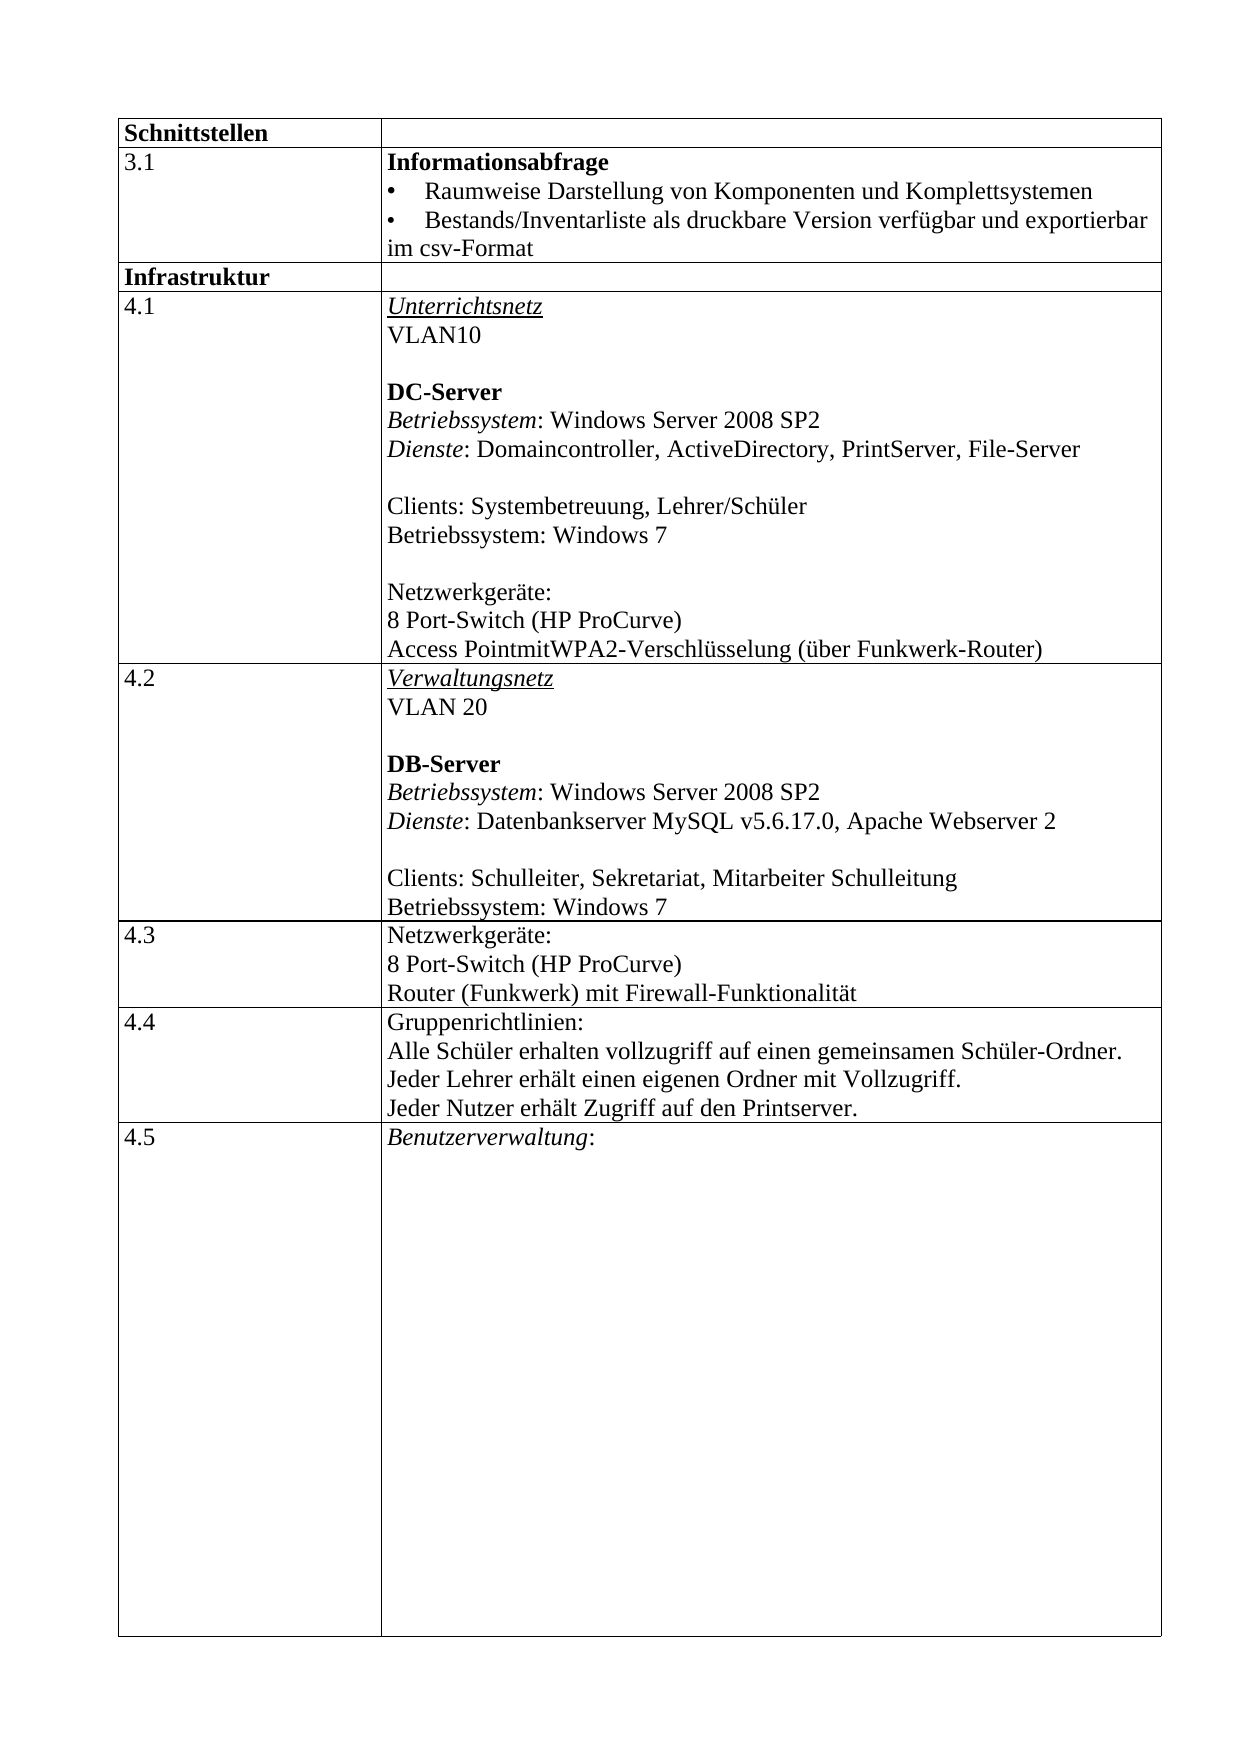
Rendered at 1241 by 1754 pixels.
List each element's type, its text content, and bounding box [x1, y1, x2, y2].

table_cell 4.2 [119, 664, 381, 920]
table_cell Schnittstellen [119, 119, 381, 147]
table_cell Informationsabfrage Raumweise Darstellung von Komponenten und Komplettsystemen Bestands/Inventarliste als druckbare Version verfügbar und exportierbar im csv-Format [382, 148, 1161, 262]
table_cell 3.1 [119, 148, 381, 262]
table_cell [382, 263, 1161, 291]
table_cell Netzwerkgeräte: 8 Port-Switch (HP ProCurve) Router (Funkwerk) mit Firewall-Funktionalität [382, 922, 1161, 1007]
table_cell Verwaltungsnetz VLAN 20 DB-Server Betriebssystem: Windows Server 2008 SP2 Dienste: Datenbankserver MySQL v5.6.17.0, Apache Webserver 2 Clients: Schulleiter, Sekretariat, Mitarbeiter Schulleitung Betriebssystem: Windows 7 [382, 664, 1161, 920]
table_cell [382, 119, 1161, 147]
table_cell Infrastruktur [119, 263, 381, 291]
table_cell 4.5 [119, 1123, 381, 1636]
table_cell 4.1 [119, 292, 381, 663]
table_cell Gruppenrichtlinien: Alle Schüler erhalten vollzugriff auf einen gemeinsamen Schüler-Ordner. Jeder Lehrer erhält einen eigenen Ordner mit Vollzugriff. Jeder Nutzer erhält Zugriff auf den Printserver. [382, 1008, 1161, 1122]
table_cell 4.4 [119, 1008, 381, 1122]
table_cell Unterrichtsnetz VLAN10 DC-Server Betriebssystem: Windows Server 2008 SP2 Dienste: Domaincontroller, ActiveDirectory, PrintServer, File-Server Clients: Systembetreuung, Lehrer/Schüler Betriebssystem: Windows 7 Netzwerkgeräte: 8 Port-Switch (HP ProCurve) Access PointmitWPA2-Verschlüsselung (über Funkwerk-Router) [382, 292, 1161, 663]
table_cell 4.3 [119, 922, 381, 1007]
table_cell Benutzerverwaltung: [382, 1123, 1161, 1636]
